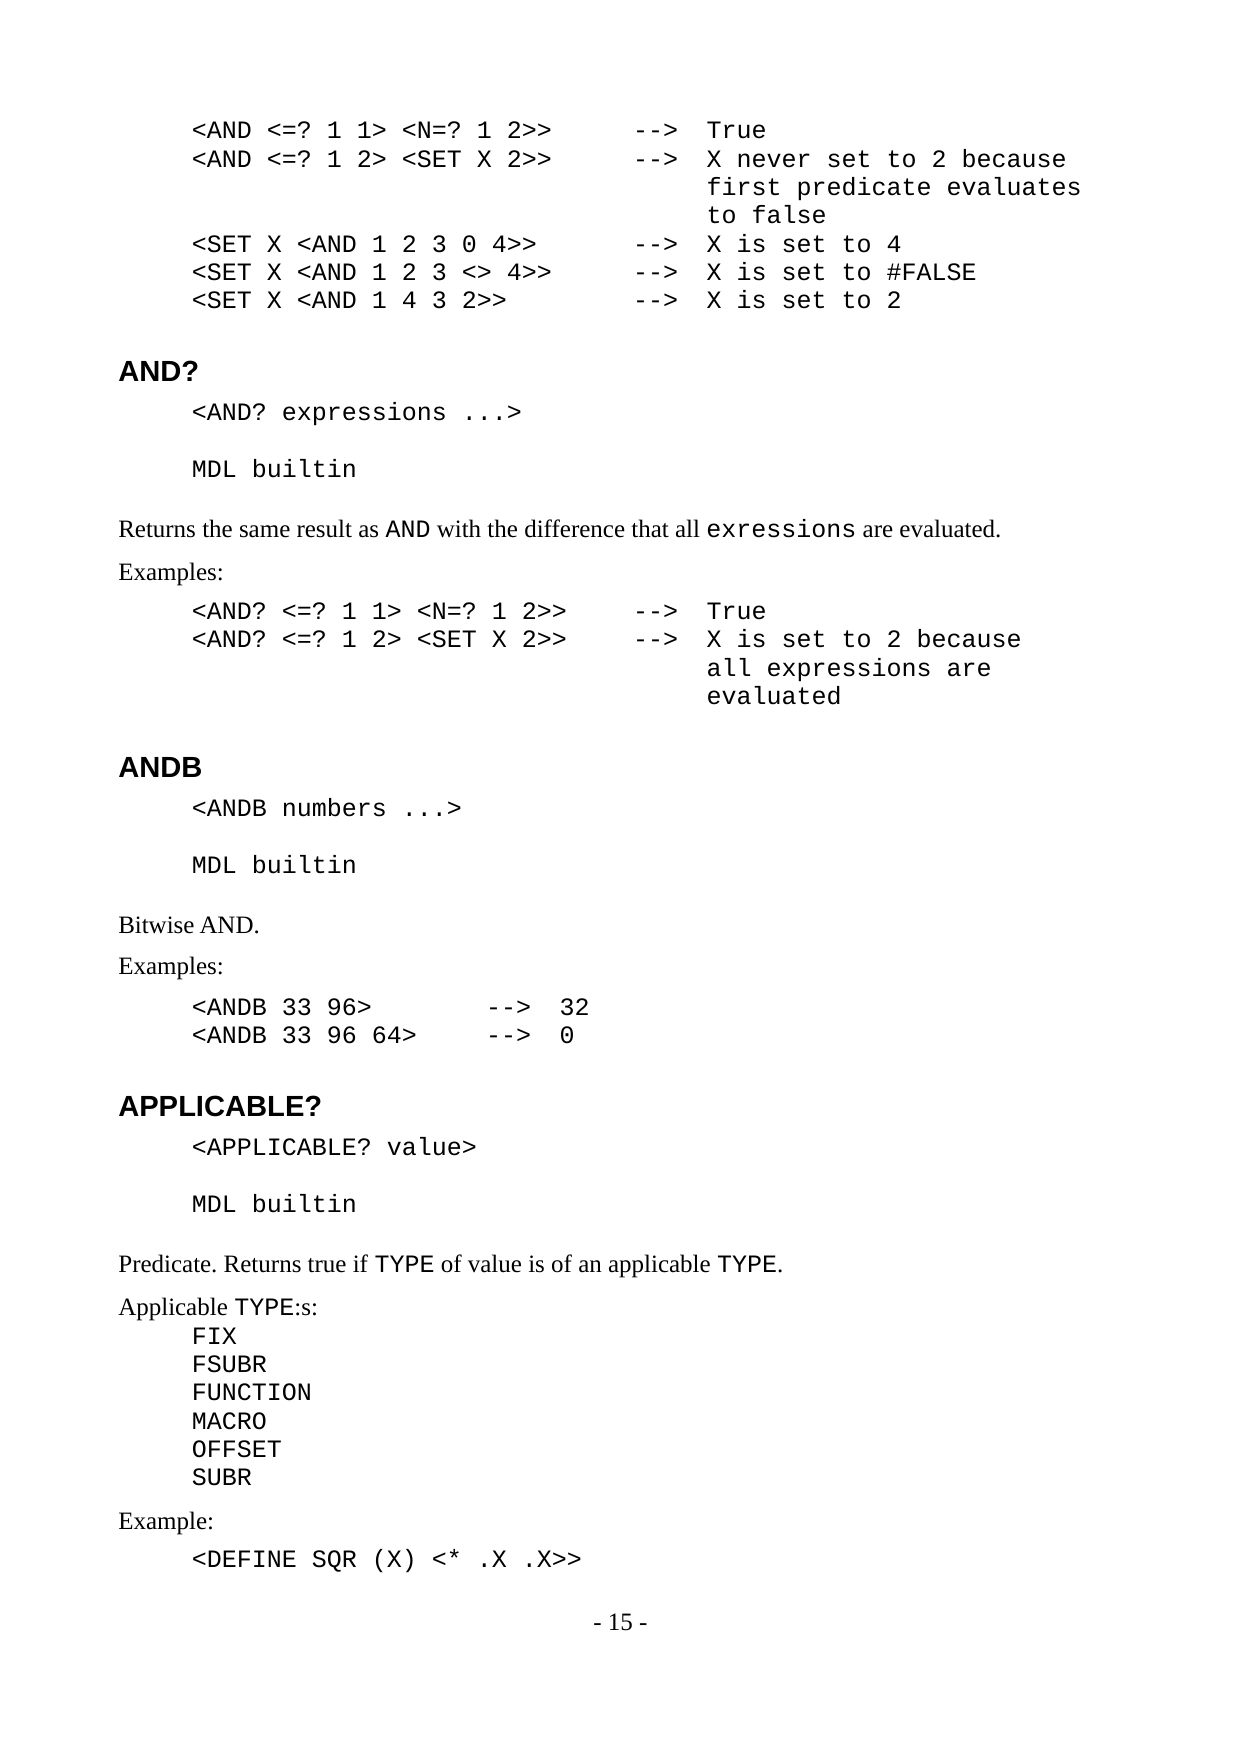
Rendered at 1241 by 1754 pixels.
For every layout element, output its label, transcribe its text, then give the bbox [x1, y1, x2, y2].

text Examples: [118, 557, 1122, 586]
text <AND? <=? 1 1> <N=? 1 2>> --> True <AND? <=? 1 2> <SET X 2>> --> X is set to 2 because all expressions are evaluated [192, 599, 1122, 712]
subtitle APPLICABLE? [118, 1089, 1122, 1122]
text <AND <=? 1 1> <N=? 1 2>> --> True <AND <=? 1 2> <SET X 2>> --> X never set to 2 because first predicate evaluates to false <SET X <AND 1 2 3 0 4>> --> X is set to 4 <SET X <AND 1 2 3 <> 4>> --> X is set to #FALSE <SET X <AND 1 4 3 2>> --> X is set to 2 [192, 118, 1122, 316]
text Bitwise AND. [118, 910, 1122, 938]
text <ANDB 33 96> --> 32 <ANDB 33 96 64> --> 0 [118, 992, 1122, 1051]
text <ANDB numbers ...> [192, 796, 1122, 824]
subtitle AND? [118, 354, 1122, 387]
text <AND? expressions ...> [192, 400, 1122, 428]
text MDL builtin [192, 457, 1122, 485]
text Examples: [118, 951, 1122, 980]
text Predicate. Returns true if TYPE of value is of an applicable TYPE. [118, 1249, 1122, 1280]
text Example: [118, 1506, 1122, 1534]
text <APPLICABLE? value> [192, 1135, 1122, 1163]
text MDL builtin [192, 853, 1122, 881]
text <DEFINE SQR (X) <* .X .X>> [118, 1547, 1122, 1575]
subtitle ANDB [118, 749, 1122, 783]
text Applicable TYPE:s: FIX FSUBR FUNCTION MACRO OFFSET SUBR [118, 1292, 1122, 1493]
text Returns the same result as AND with the difference that all exressions are evaluated. [118, 514, 1122, 545]
text MDL builtin [192, 1192, 1122, 1220]
